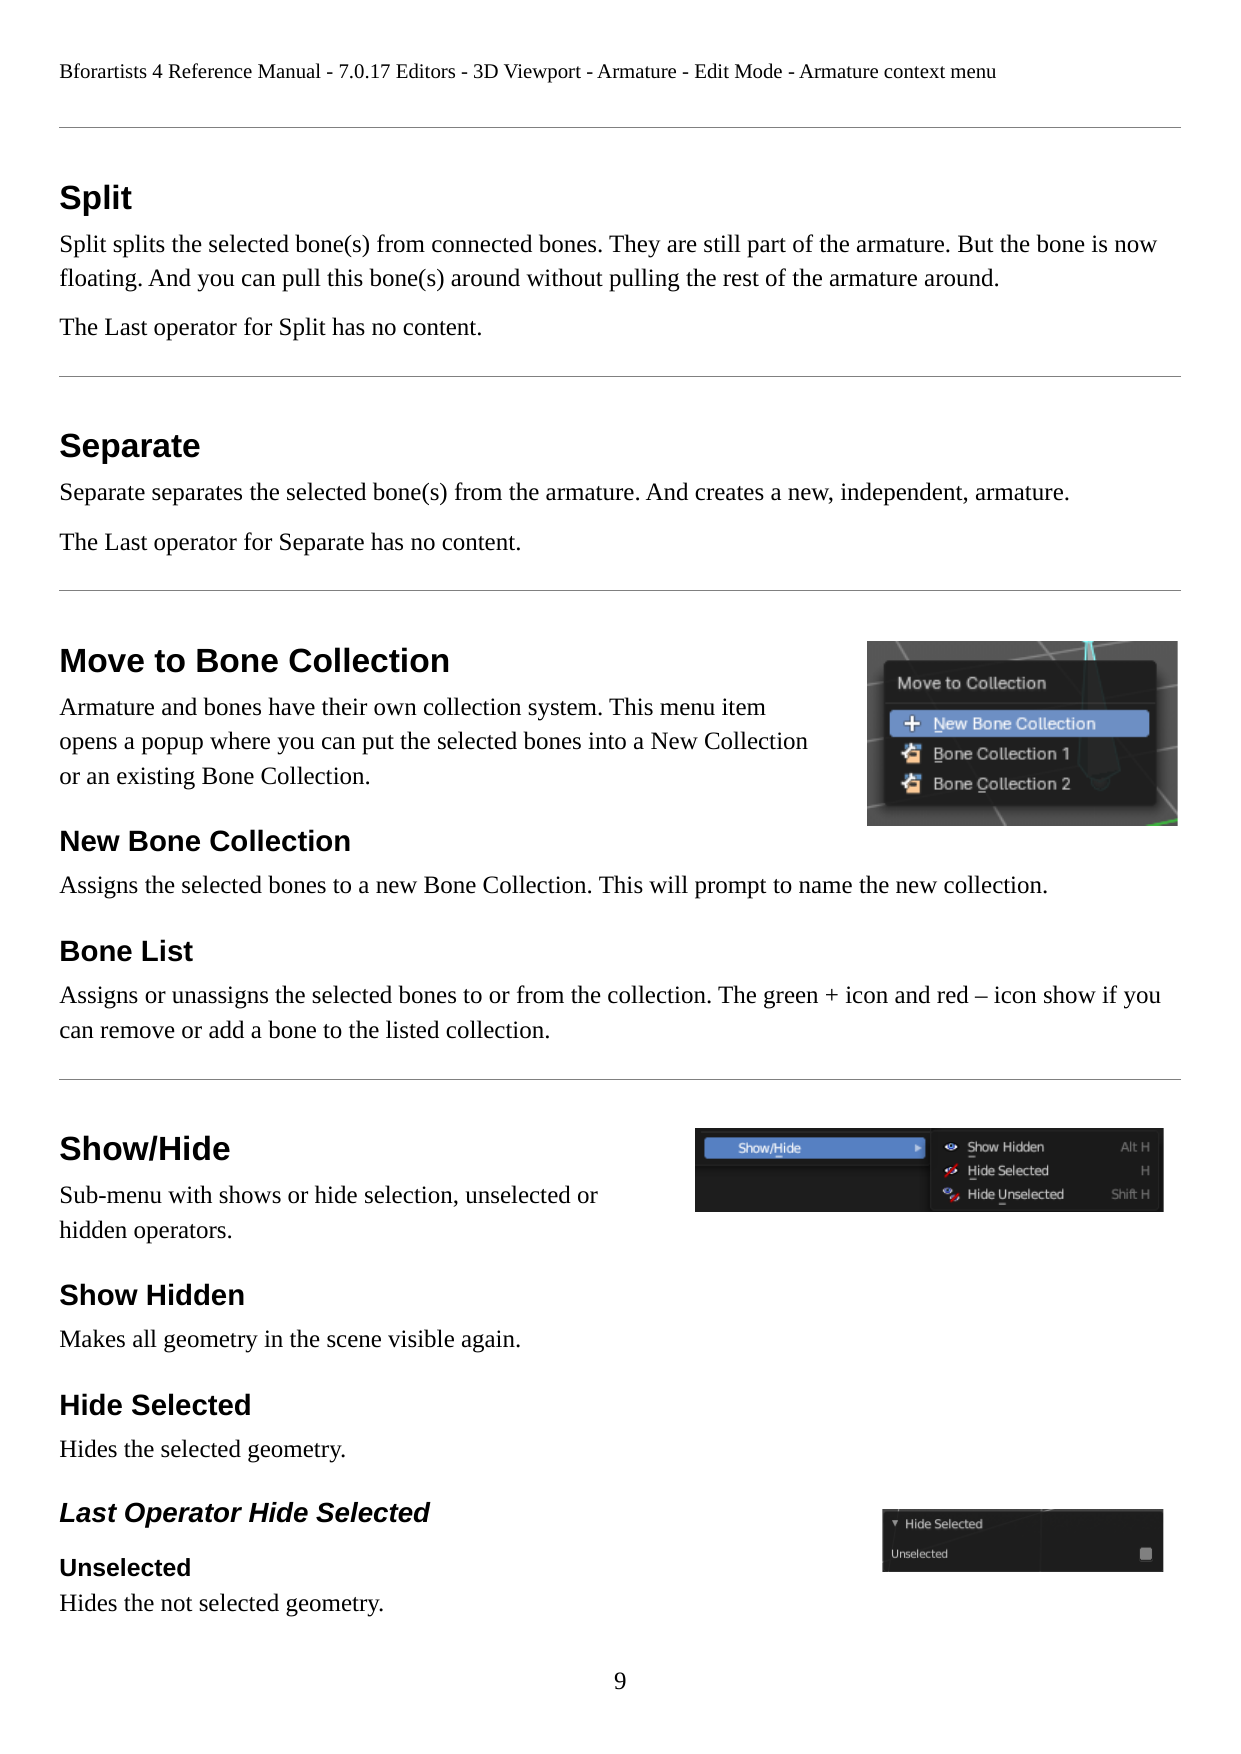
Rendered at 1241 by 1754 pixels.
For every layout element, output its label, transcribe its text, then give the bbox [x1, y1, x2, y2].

text The Last operator for Split has no content. [59, 312, 1181, 341]
subtitle Show Hidden [59, 1278, 1181, 1312]
text The Last operator for Separate has no content. [59, 527, 1181, 555]
subtitle Move to Bone Collection [59, 641, 867, 679]
text Assigns or unassigns the selected bones to or from the collection. The green + icon and red – icon show if you can remove or add a bone to the listed collection. [59, 981, 1181, 1044]
text Hides the not selected geometry. [59, 1588, 1181, 1616]
picture [882, 1509, 1164, 1572]
subtitle Separate [59, 426, 1181, 465]
text Assigns the selected bones to a new Bone Collection. This will prompt to name the new collection. [59, 871, 1181, 899]
subtitle Last Operator Hide Selected [59, 1496, 1181, 1528]
text Split splits the selected bone(s) from connected bones. They are still part of the armature. But the bone is now floating. And you can pull this bone(s) around without pulling the rest of the armature around. [59, 229, 1181, 292]
text Separate separates the selected bone(s) from the armature. And creates a new, independent, armature. [59, 477, 1181, 506]
text Makes all geometry in the scene visible again. [59, 1324, 1181, 1353]
subtitle Split [59, 178, 1181, 216]
subtitle Hide Selected [59, 1388, 1181, 1422]
subtitle Show/Hide [59, 1129, 695, 1168]
picture [695, 1128, 1164, 1212]
text Armature and bones have their own collection system. This menu item opens a popup where you can put the selected bones into a New Collection or an existing Bone Collection. [59, 692, 867, 789]
subtitle [1164, 1129, 1181, 1168]
subtitle New Bone Collection [59, 824, 1181, 858]
text Sub-menu with shows or hide selection, unselected or hidden operators. [59, 1180, 1181, 1243]
text Hides the selected geometry. [59, 1434, 1181, 1463]
subtitle Bone List [59, 934, 1181, 968]
subtitle Unselected [59, 1553, 1181, 1581]
picture [867, 641, 1178, 826]
